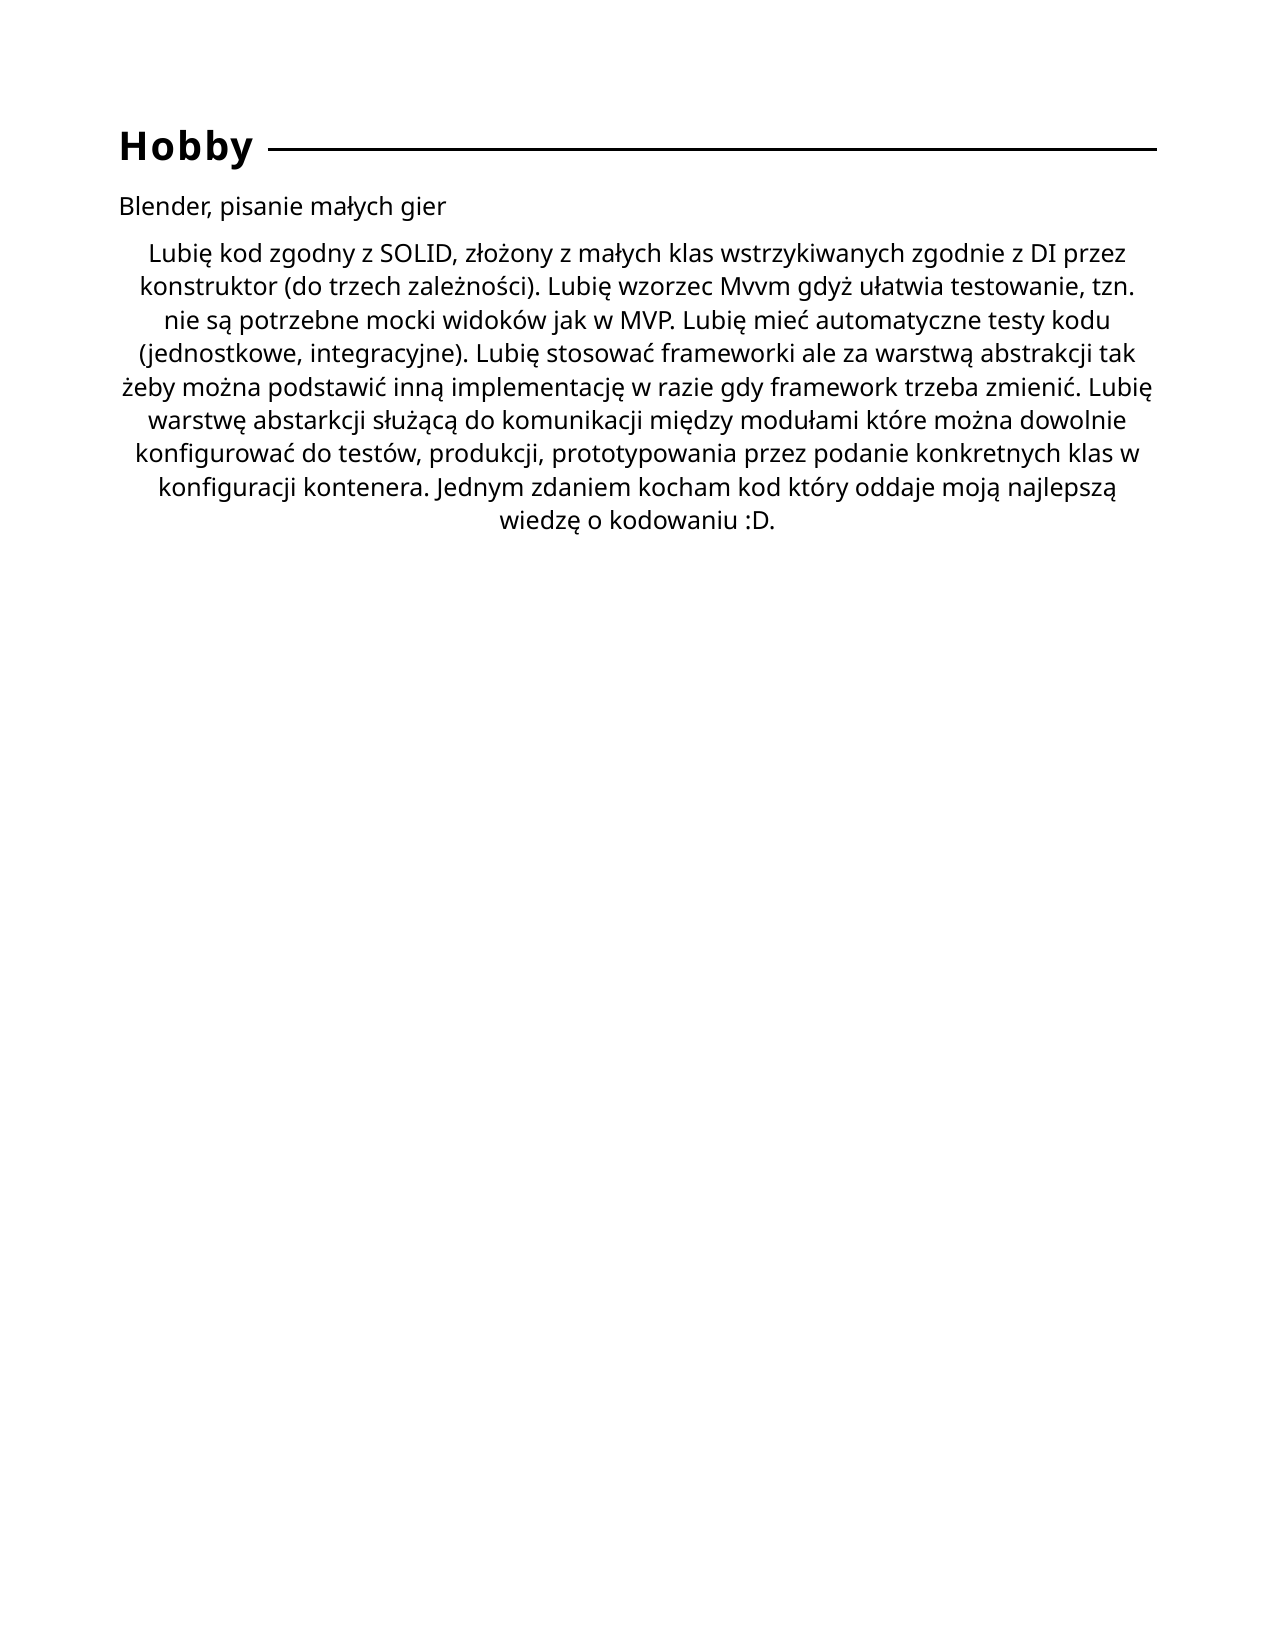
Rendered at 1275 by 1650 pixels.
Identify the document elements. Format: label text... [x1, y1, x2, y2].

text Lubię kod zgodny z SOLID, złożony z małych klas wstrzykiwanych zgodnie z DI przez konstruktor (do trzech zależności). Lubię wzorzec Mvvm gdyż ułatwia testowanie, tzn. nie są potrzebne mocki widoków jak w MVP. Lubię mieć automatyczne testy kodu (jednostkowe, integracyjne). Lubię stosować frameworki ale za warstwą abstrakcji tak żeby można podstawić inną implementację w razie gdy framework trzeba zmienić. Lubię warstwę abstarkcji służącą do komunikacji między modułami które można dowolnie konfigurować do testów, produkcji, prototypowania przez podanie konkretnych klas w konfiguracji kontenera. Jednym zdaniem kocham kod który oddaje moją najlepszą wiedzę o kodowaniu :D. [118, 235, 1157, 537]
subtitle Blender, pisanie małych gier [118, 184, 1157, 224]
subtitle Hobby [118, 118, 1157, 172]
